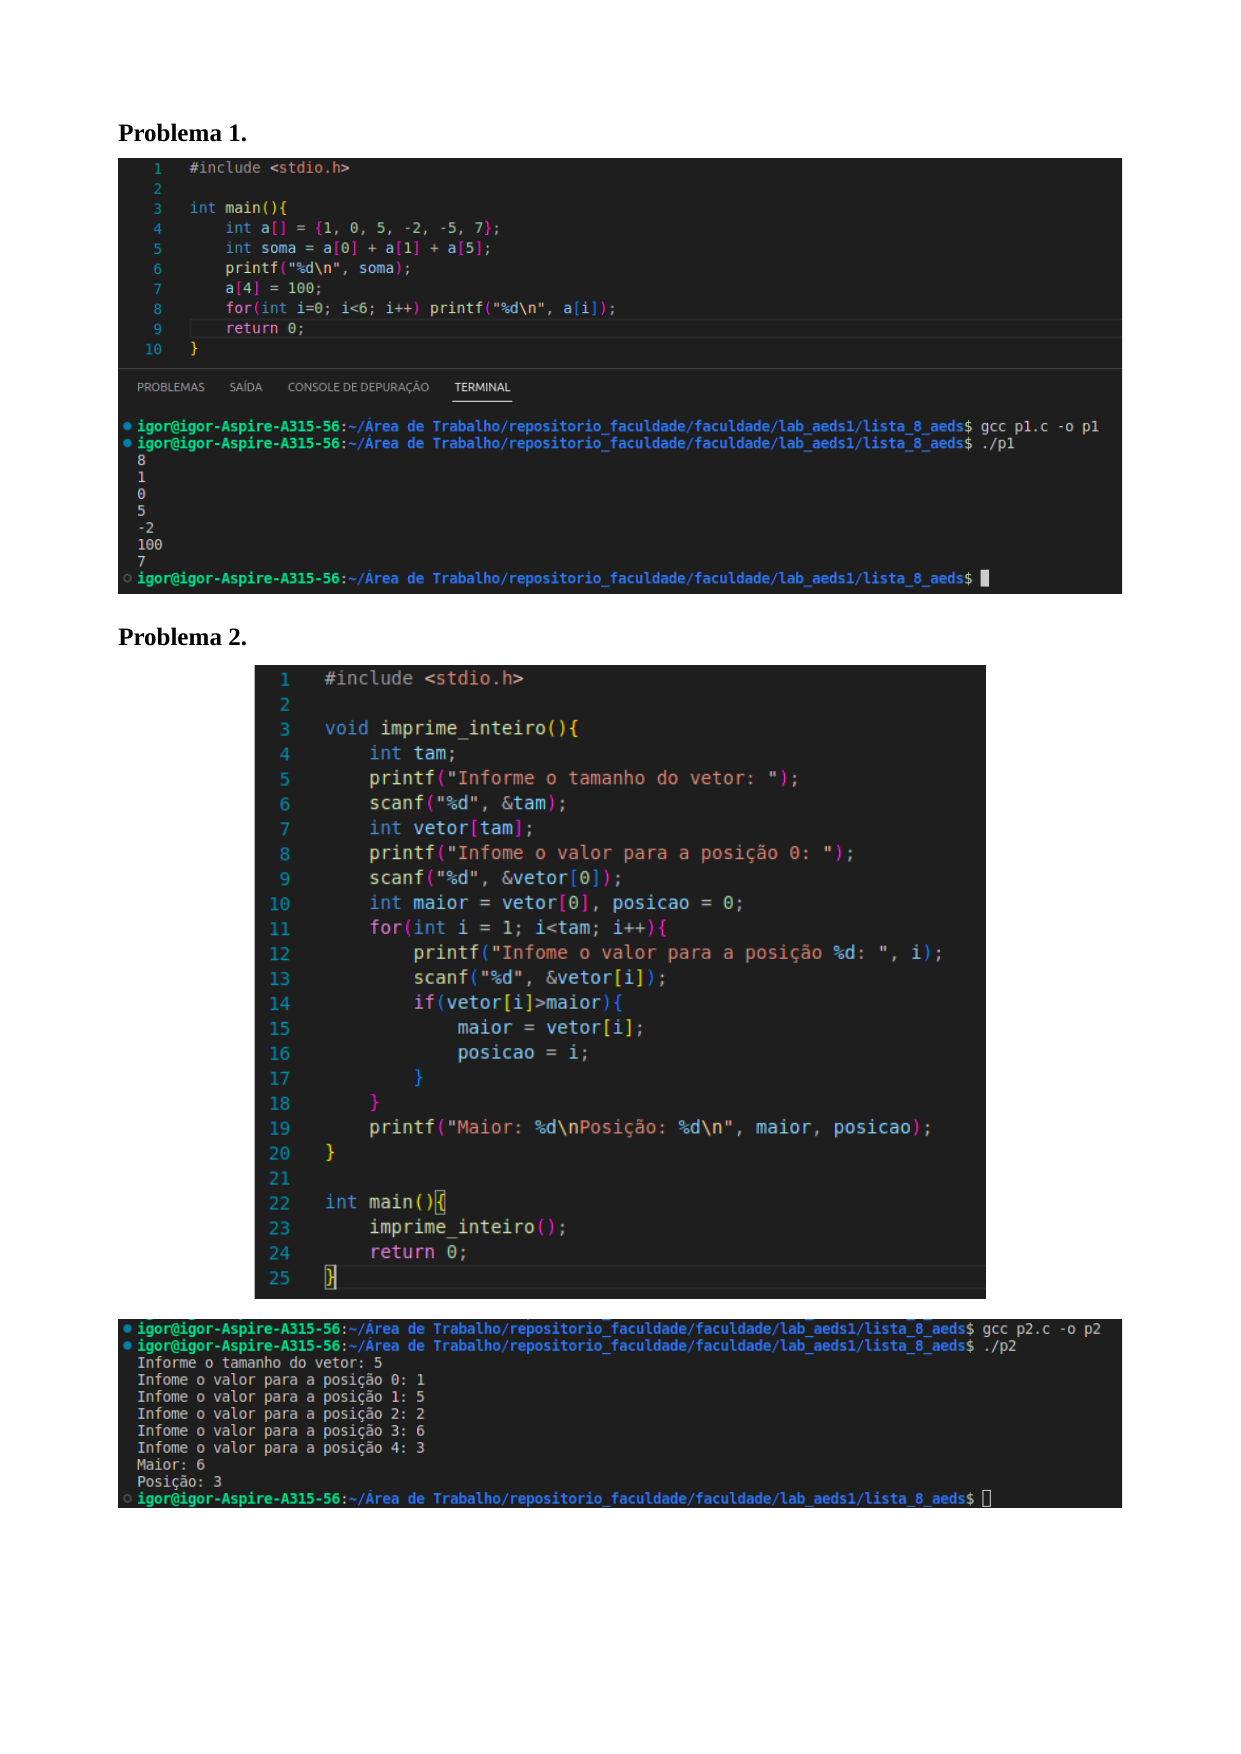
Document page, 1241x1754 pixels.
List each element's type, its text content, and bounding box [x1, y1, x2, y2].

text Problema 2. [118, 622, 1122, 651]
picture [118, 158, 1123, 594]
text Problema 1. [118, 118, 1122, 147]
picture [118, 1319, 1123, 1508]
picture [254, 665, 986, 1299]
